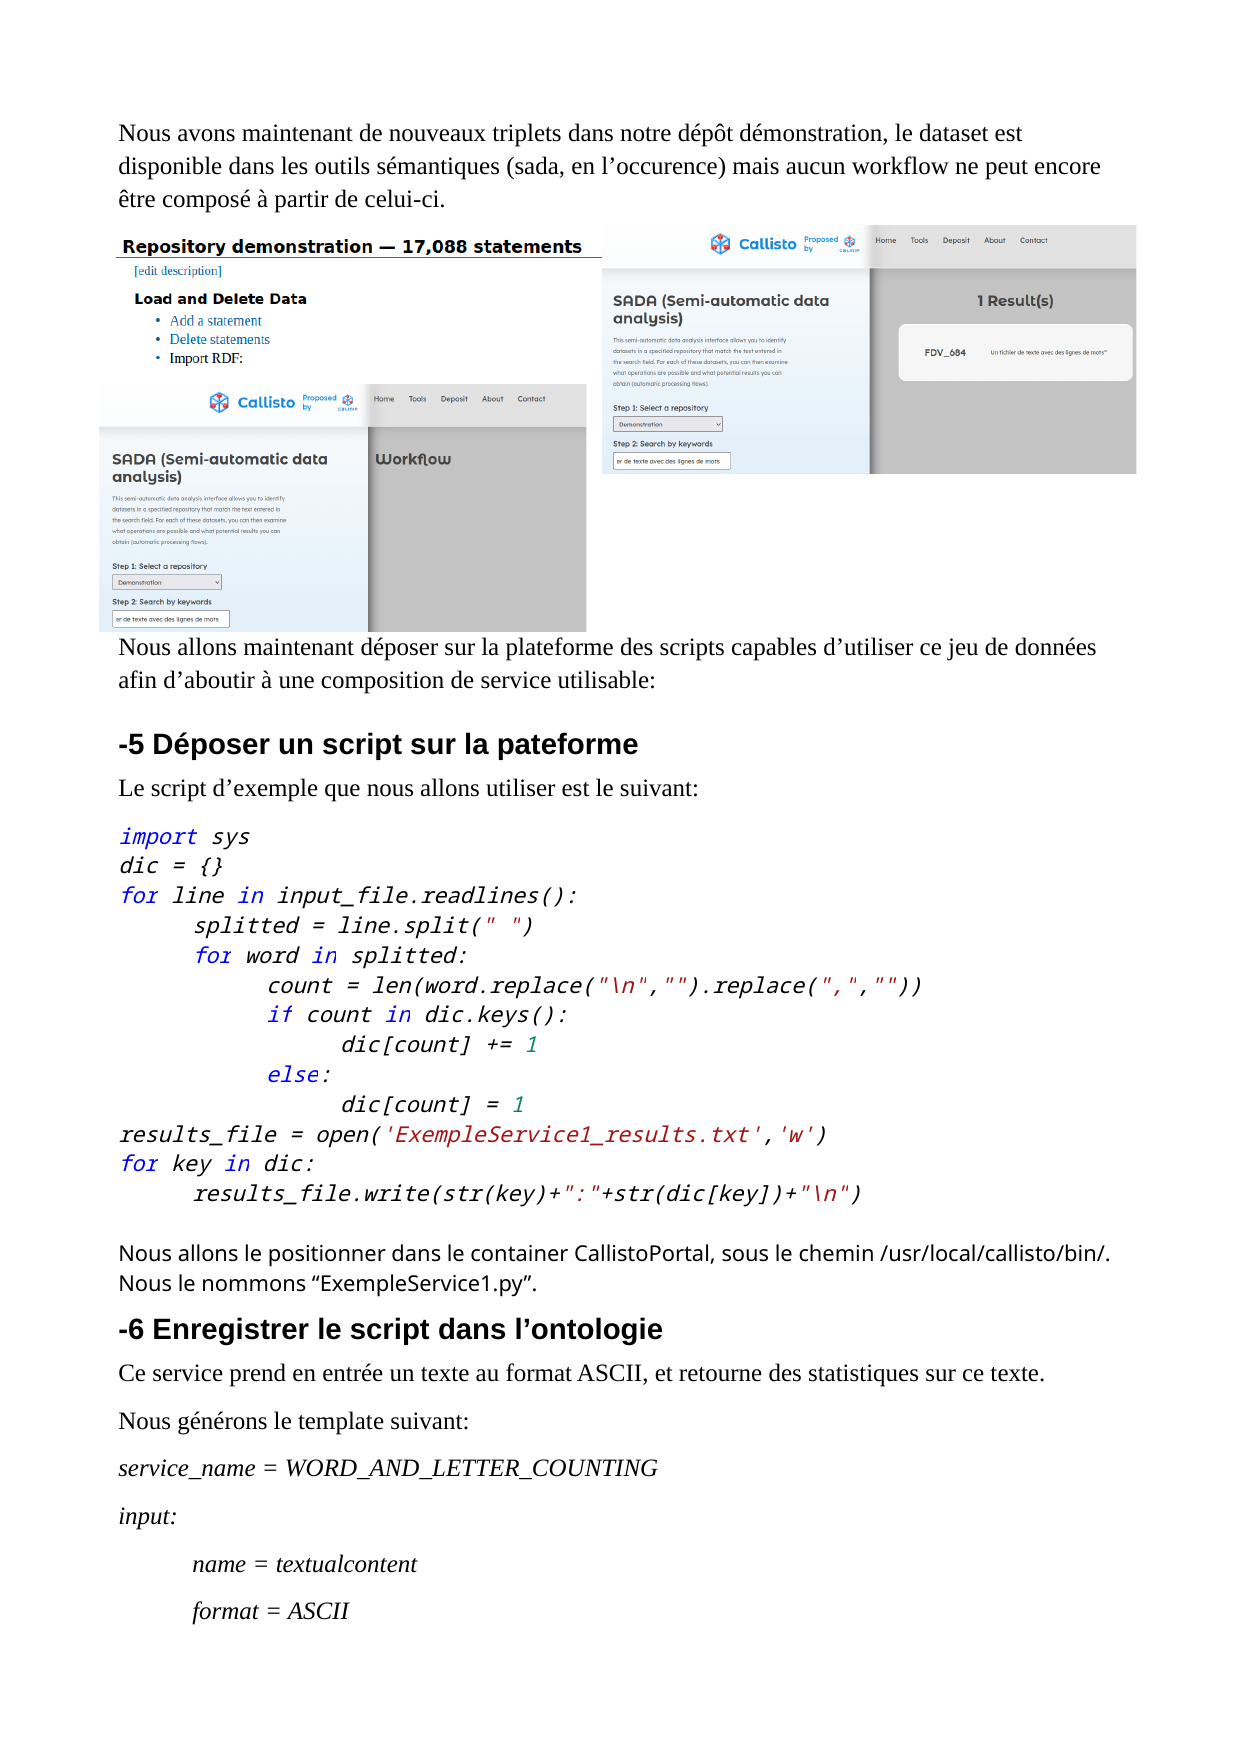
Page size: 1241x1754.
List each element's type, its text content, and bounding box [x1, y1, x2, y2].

picture [116, 225, 1137, 474]
text for key in dic: [118, 1148, 1122, 1178]
text for word in splitted: [118, 940, 1122, 970]
text Nous le nommons “ExempleService1.py”. [118, 1268, 1122, 1297]
picture [99, 384, 587, 632]
text import sys [118, 821, 1122, 851]
text name = textualcontent [118, 1549, 1122, 1577]
text dic = {} [118, 851, 1122, 880]
subtitle -6 Enregistrer le script dans l’ontologie [118, 1312, 1122, 1346]
text Ce service prend en entrée un texte au format ASCII, et retourne des statistiques sur ce texte. [118, 1358, 1122, 1387]
text service_name = WORD_AND_LETTER_COUNTING [118, 1453, 1122, 1482]
text format = ASCII [118, 1596, 1122, 1625]
text splitted = line.split(" ") [118, 910, 1122, 940]
text results_file.write(str(key)+":"+str(dic[key])+"\n") [118, 1178, 1122, 1208]
text if count in dic.keys(): [118, 999, 1122, 1029]
text else: [118, 1059, 1122, 1089]
subtitle -5 Déposer un script sur la pateforme [118, 727, 1122, 761]
text dic[count] = 1 [118, 1089, 1122, 1119]
text for line in input_file.readlines(): [118, 880, 1122, 910]
text count = len(word.replace("\n","").replace(",","")) [118, 970, 1122, 999]
text input: [118, 1501, 1122, 1530]
text Nous générons le template suivant: [118, 1406, 1122, 1434]
text results_file = open('ExempleService1_results.txt','w') [118, 1119, 1122, 1148]
text Le script d’exemple que nous allons utiliser est le suivant: [118, 773, 1122, 802]
text Nous allons maintenant déposer sur la plateforme des scripts capables d’utiliser ce jeu de données afin d’aboutir à une composition de service utilisable: [118, 374, 1122, 693]
text Nous allons le positionner dans le container CallistoPortal, sous le chemin /usr/local/callisto/bin/. [118, 1238, 1122, 1268]
text Nous avons maintenant de nouveaux triplets dans notre dépôt démonstration, le dataset est disponible dans les outils sémantiques (sada, en l’occurence) mais aucun workflow ne peut encore être composé à partir de celui-ci. [118, 118, 1122, 213]
text dic[count] += 1 [118, 1029, 1122, 1059]
